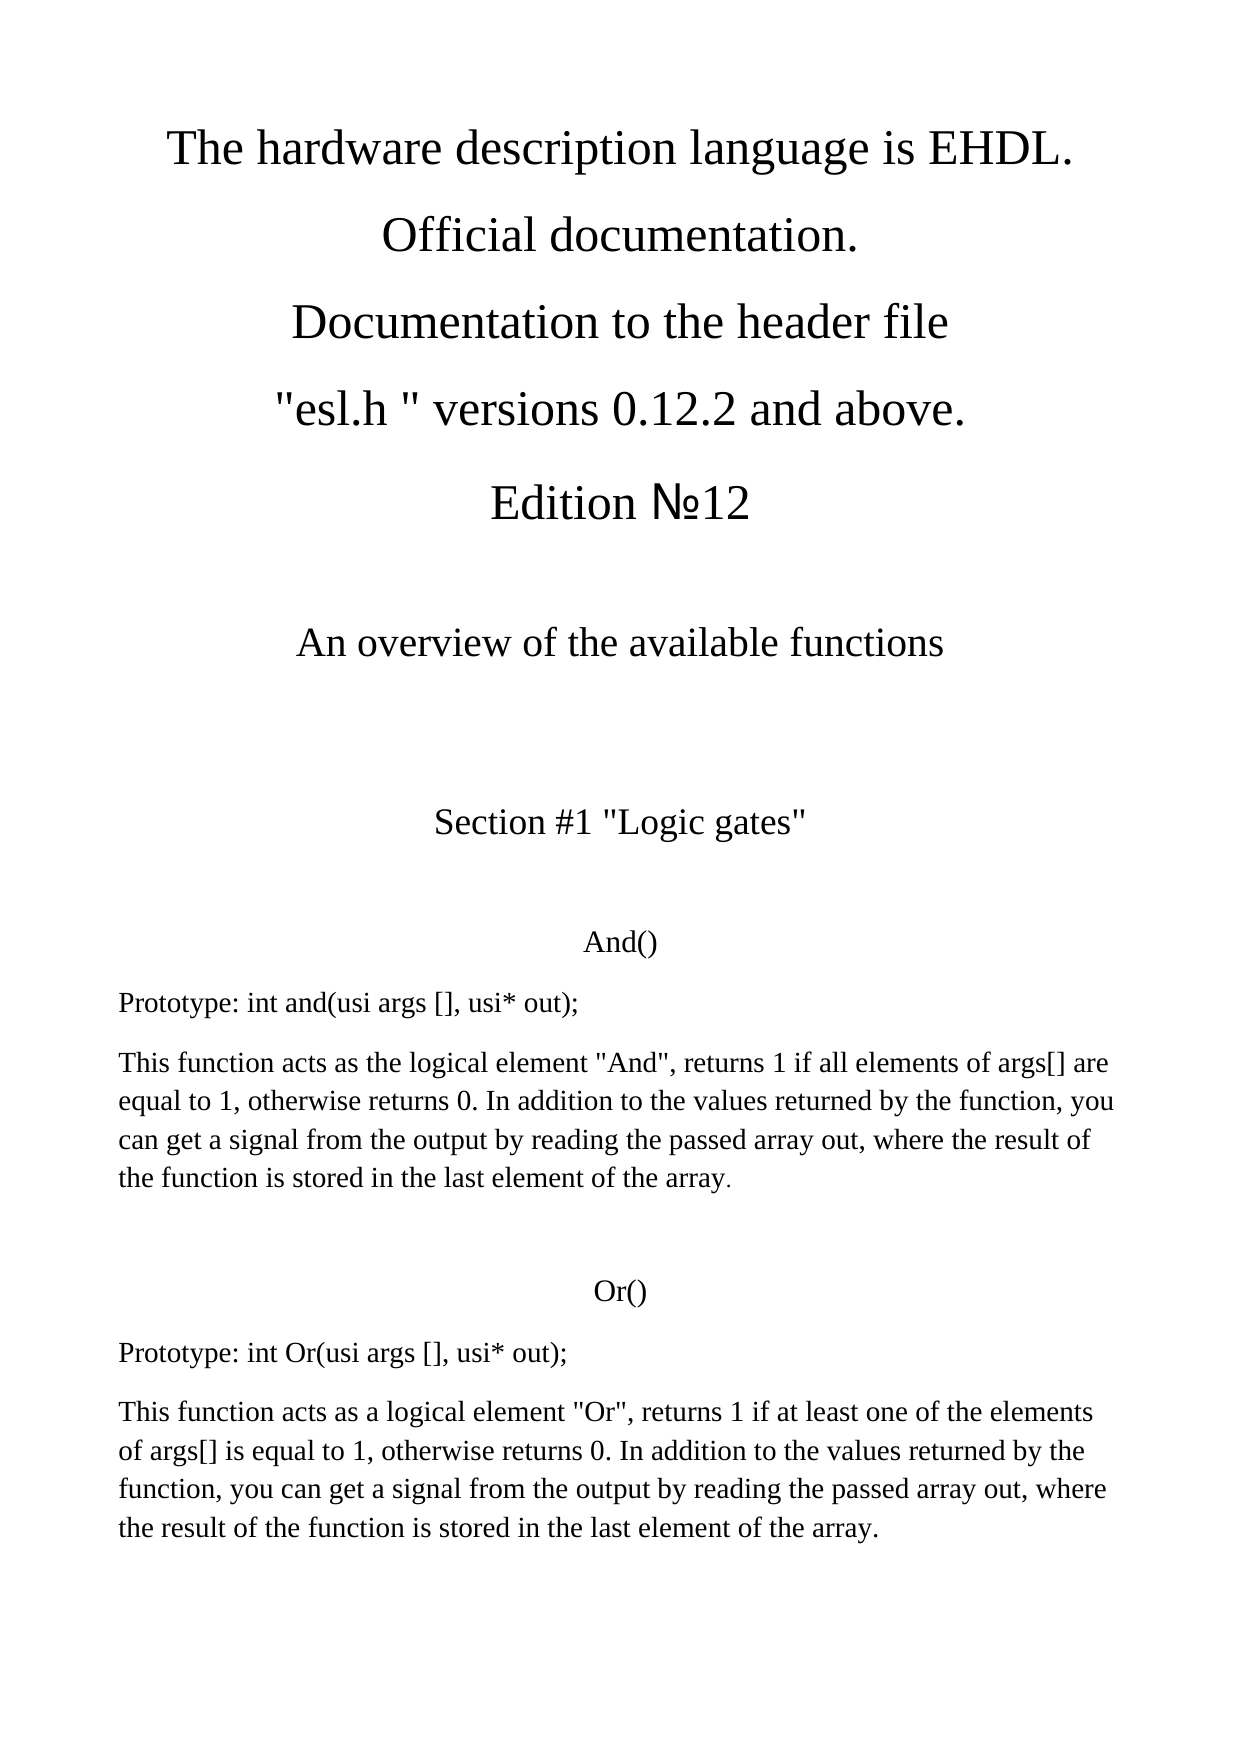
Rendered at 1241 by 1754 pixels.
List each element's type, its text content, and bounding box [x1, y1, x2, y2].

text Official documentation. [118, 205, 1122, 262]
text The hardware description language is EHDL. [118, 118, 1122, 176]
text Prototype: int and(usi args [], usi* out); [118, 985, 1122, 1019]
text "esl.h " versions 0.12.2 and above. [118, 379, 1122, 436]
text An overview of the available functions [118, 618, 1122, 666]
text Section #1 "Logic gates" [118, 800, 1122, 843]
text Prototype: int Or(usi args [], usi* out); [118, 1335, 1122, 1368]
text This function acts as the logical element "And", returns 1 if all elements of args[] are equal to 1, otherwise returns 0. In addition to the values returned by the function, you can get a signal from the output by reading the passed array out, where the result of the function is stored in the last element of the array. [118, 1045, 1122, 1194]
text Documentation to the header file [118, 292, 1122, 349]
text This function acts as a logical element "Or", returns 1 if at least one of the elements of args[] is equal to 1, otherwise returns 0. In addition to the values returned by the function, you can get a signal from the output by reading the passed array out, where the result of the function is stored in the last element of the array. [118, 1394, 1122, 1543]
text And() [118, 923, 1122, 959]
text Or() [118, 1273, 1122, 1309]
text Edition №12 [118, 466, 1122, 534]
